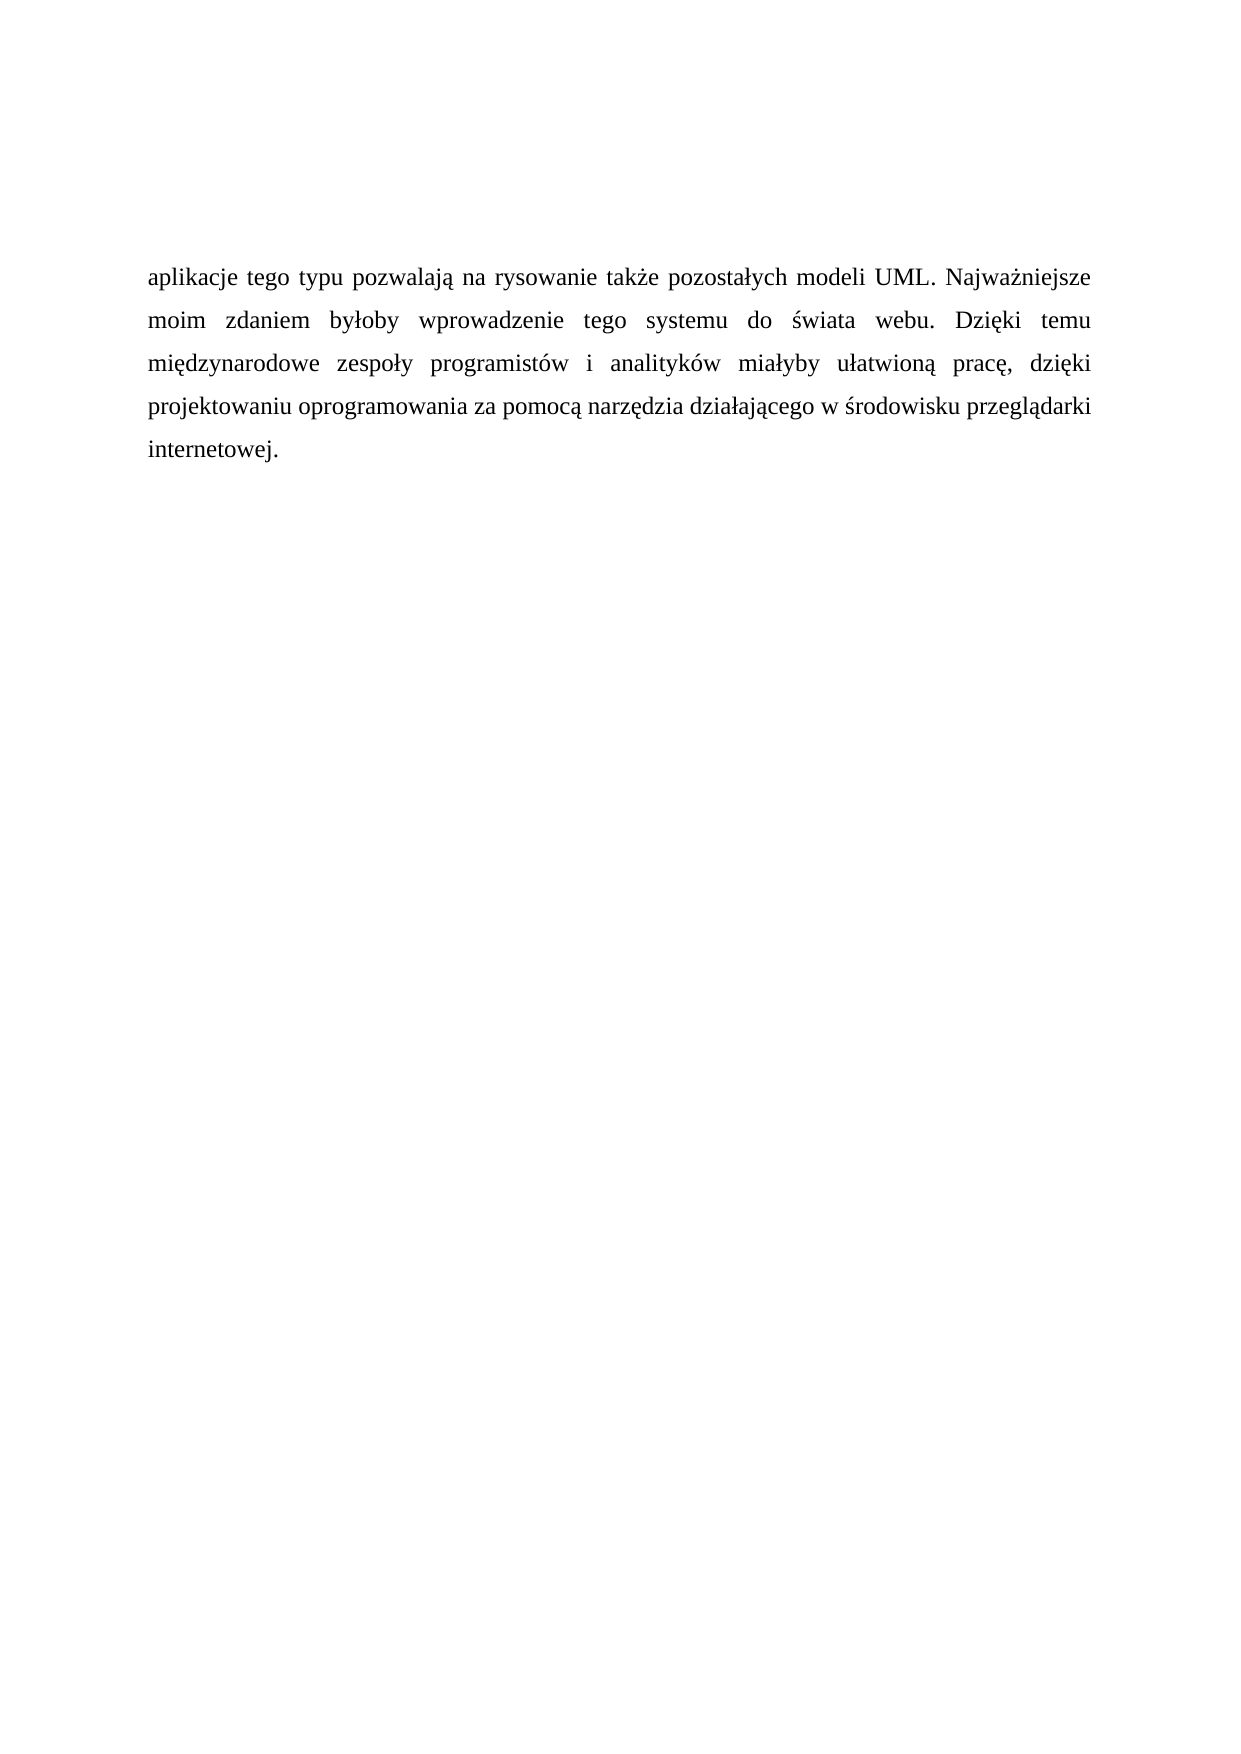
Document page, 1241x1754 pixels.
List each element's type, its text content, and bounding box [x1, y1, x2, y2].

text aplikacje tego typu pozwalają na rysowanie także pozostałych modeli UML. Najważniejsze moim zdaniem byłoby wprowadzenie tego systemu do świata webu. Dzięki temu międzynarodowe zespoły programistów i analityków miałyby ułatwioną pracę, dzięki projektowaniu oprogramowania za pomocą narzędzia działającego w środowisku przeglądarki internetowej. [148, 262, 1092, 463]
